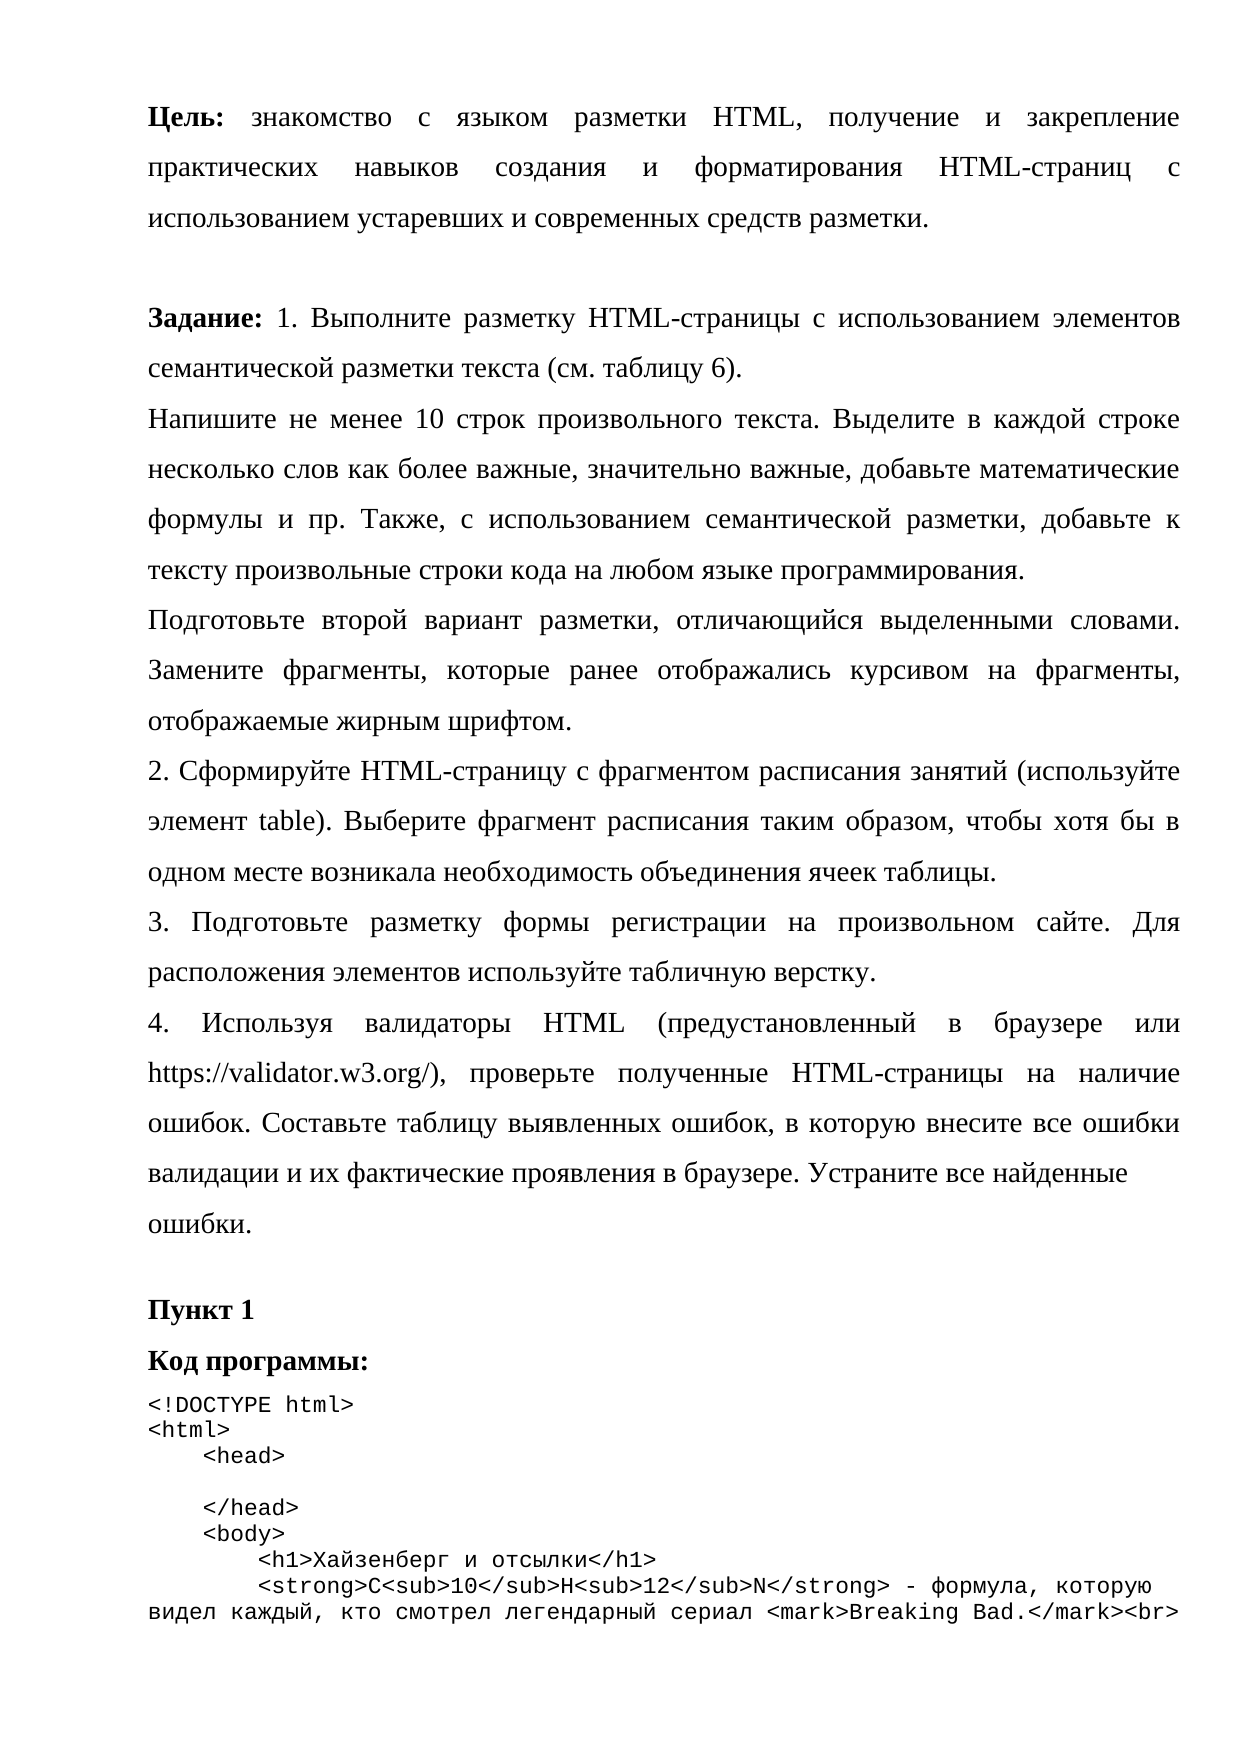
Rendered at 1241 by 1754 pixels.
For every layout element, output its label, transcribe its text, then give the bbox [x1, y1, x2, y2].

text Пункт 1 [148, 1292, 1181, 1326]
text Цель: знакомство с языком разметки HTML, получение и закрепление практических навыков создания и форматирования HTML-страниц с использованием устаревших и современных средств разметки. [148, 99, 1181, 233]
text 2. Сформируйте HTML-страницу с фрагментом расписания занятий (используйте элемент table). Выберите фрагмент расписания таким образом, чтобы хотя бы в одном месте возникала необходимость объединения ячеек таблицы. [148, 753, 1181, 887]
text <head> [148, 1445, 1181, 1471]
text <html> [148, 1419, 1181, 1445]
text <body> [148, 1523, 1181, 1548]
text Задание: 1. Выполните разметку HTML-страницы с использованием элементов семантической разметки текста (см. таблицу 6). [148, 300, 1181, 384]
text <strong>C<sub>10</sub>H<sub>12</sub>N</strong> - формула, которую видел каждый, кто смотрел легендарный сериал <mark>Breaking Bad.</mark><br> [148, 1574, 1181, 1626]
text Напишите не менее 10 строк произвольного текста. Выделите в каждой строке несколько слов как более важные, значительно важные, добавьте математические формулы и пр. Также, с использованием семантической разметки, добавьте к тексту произвольные строки кода на любом языке программирования. [148, 401, 1181, 585]
text <!DOCTYPE html> [148, 1393, 1181, 1419]
text 3. Подготовьте разметку формы регистрации на произвольном сайте. Для расположения элементов используйте табличную верстку. [148, 904, 1181, 988]
text 4. Используя валидаторы HTML (предустановленный в браузере или https://validator.w3.org/), проверьте полученные HTML-страницы на наличие ошибок. Составьте таблицу выявленных ошибок, в которую внесите все ошибки валидации и их фактические проявления в браузере. Устраните все найденные [148, 1005, 1181, 1189]
text <h1>Хайзенберг и отсылки</h1> [148, 1548, 1181, 1574]
text </head> [148, 1497, 1181, 1523]
text Код программы: [148, 1343, 1181, 1376]
text ошибки. [148, 1206, 1181, 1239]
text Подготовьте второй вариант разметки, отличающийся выделенными словами. Замените фрагменты, которые ранее отображались курсивом на фрагменты, отображаемые жирным шрифтом. [148, 602, 1181, 736]
